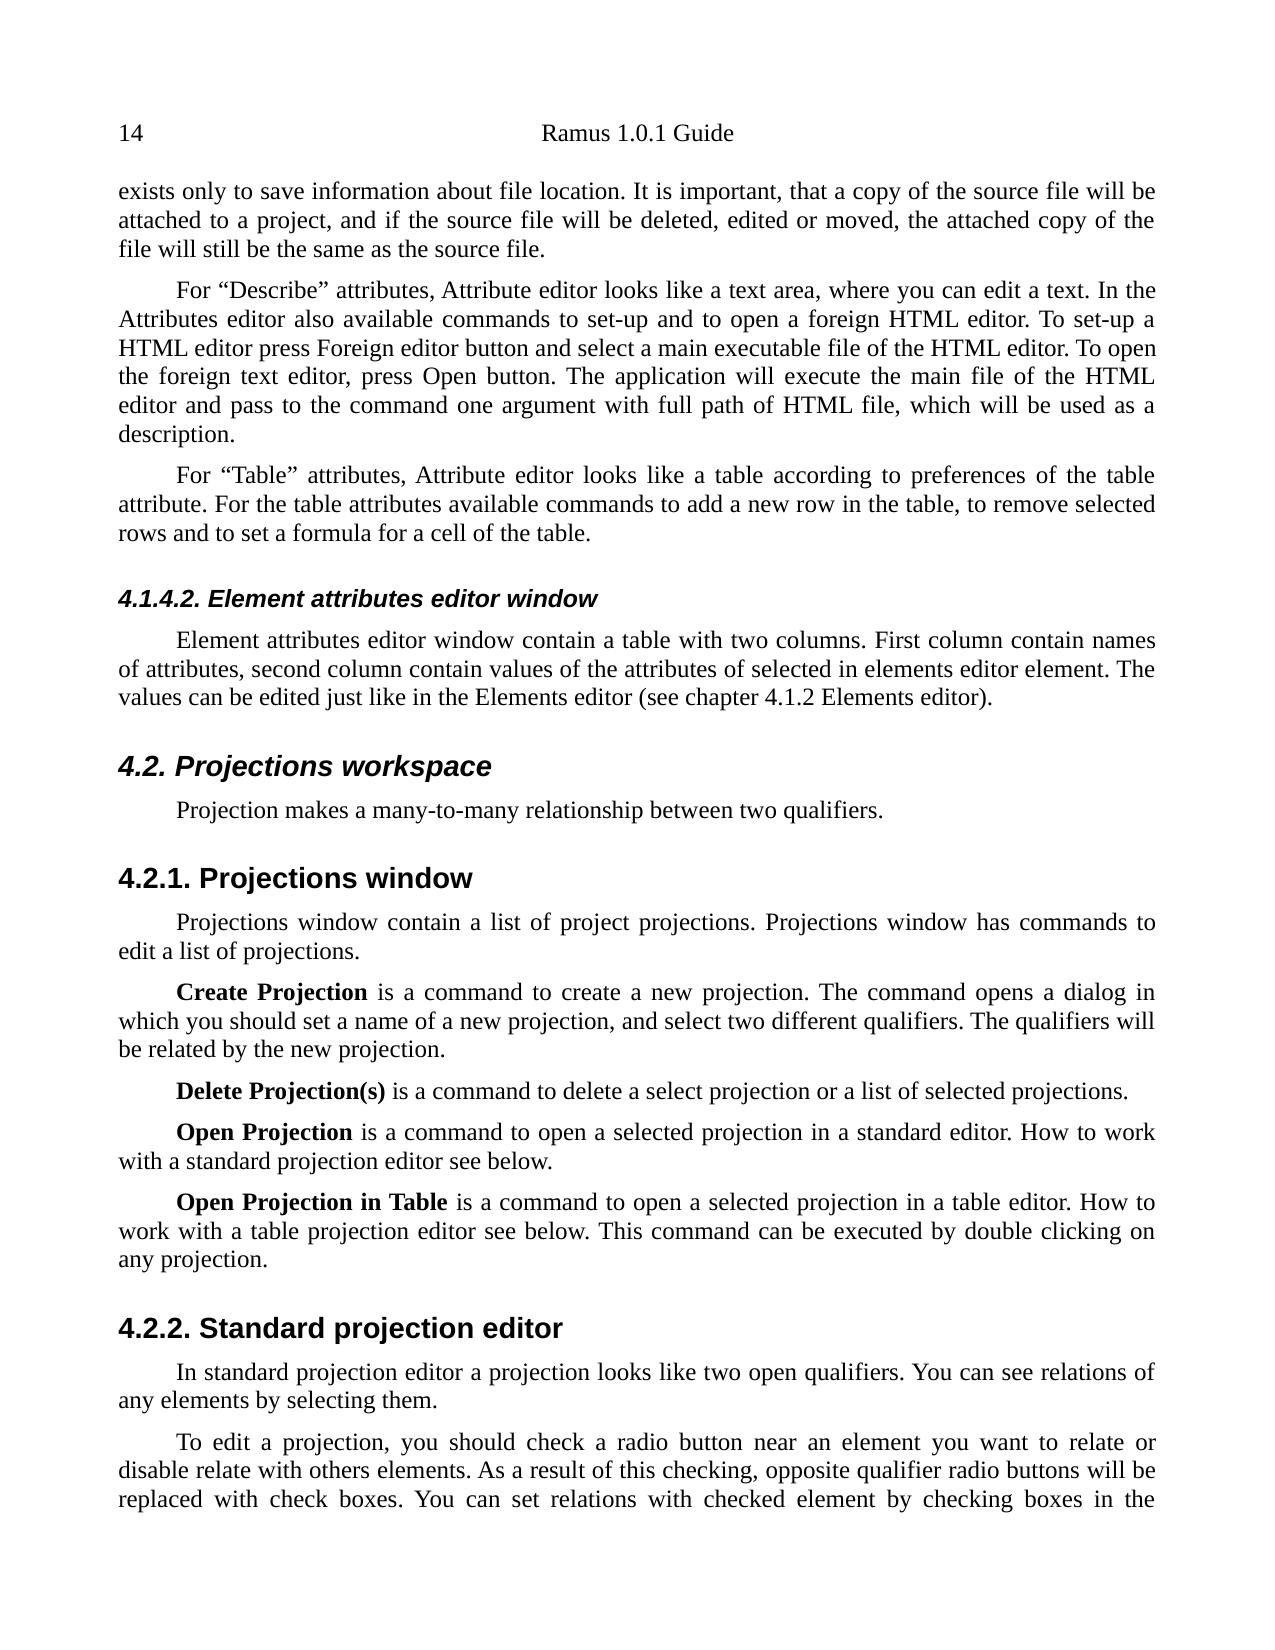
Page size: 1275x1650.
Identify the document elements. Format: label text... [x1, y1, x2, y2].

text Open Projection in Table is a command to open a selected projection in a table editor. How to work with a table projection editor see below. This command can be executed by double clicking on any projection. [118, 1187, 1157, 1273]
text For “Table” attributes, Attribute editor looks like a table according to preferences of the table attribute. For the table attributes available commands to add a new row in the table, to remove selected rows and to set a formula for a cell of the table. [118, 460, 1157, 546]
text Create Projection is a command to create a new projection. The command opens a dialog in which you should set a name of a new projection, and select two different qualifiers. The qualifiers will be related by the new projection. [118, 977, 1157, 1063]
subtitle 4.2.2. Standard projection editor [118, 1311, 1157, 1344]
text Projection makes a many-to-many relationship between two qualifiers. [118, 795, 1157, 823]
subtitle 4.1.4.2. Element attributes editor window [118, 584, 1157, 612]
text Element attributes editor window contain a table with two columns. First column contain names of attributes, second column contain values of the attributes of selected in elements editor element. The values can be edited just like in the Elements editor (see chapter 4.1.2 Elements editor). [118, 625, 1157, 711]
subtitle 4.2.1. Projections window [118, 861, 1157, 894]
subtitle 4.2. Projections workspace [118, 749, 1157, 782]
text exists only to save information about file location. It is important, that a copy of the source file will be attached to a project, and if the source file will be deleted, edited or moved, the attached copy of the file will still be the same as the source file. [118, 176, 1157, 263]
text To edit a projection, you should check a radio button near an element you want to relate or disable relate with others elements. As a result of this checking, opposite qualifier radio buttons will be replaced with check boxes. You can set relations with checked element by checking boxes in the [118, 1427, 1157, 1513]
text Projections window contain a list of project projections. Projections window has commands to edit a list of projections. [118, 907, 1157, 964]
text Open Projection is a command to open a selected projection in a standard editor. How to work with a standard projection editor see below. [118, 1117, 1157, 1174]
text Delete Projection(s) is a command to delete a select projection or a list of selected projections. [118, 1076, 1157, 1104]
text In standard projection editor a projection looks like two open qualifiers. You can see relations of any elements by selecting them. [118, 1357, 1157, 1414]
text For “Describe” attributes, Attribute editor looks like a text area, where you can edit a text. In the Attributes editor also available commands to set-up and to open a foreign HTML editor. To set-up a HTML editor press Foreign editor button and select a main executable file of the HTML editor. To open the foreign text editor, press Open button. The application will execute the main file of the HTML editor and pass to the command one argument with full path of HTML file, which will be used as a description. [118, 275, 1157, 448]
